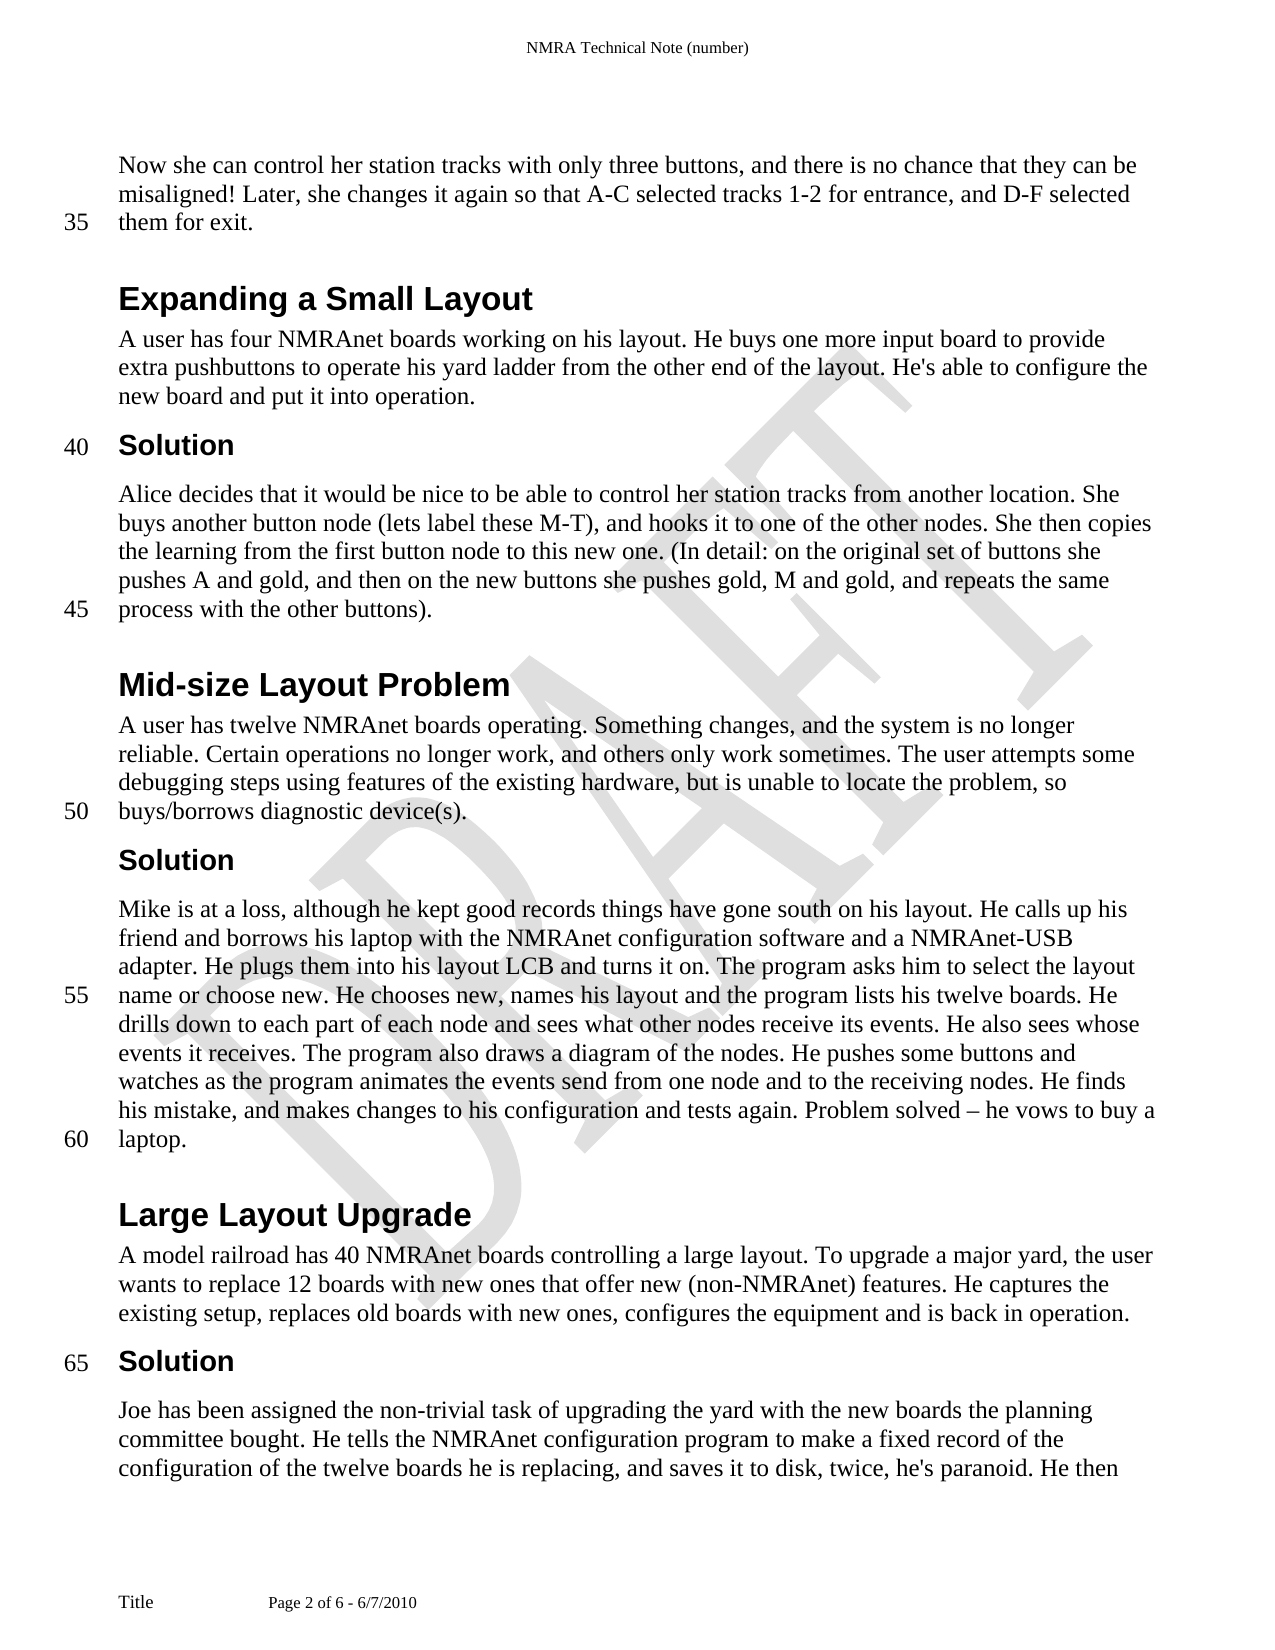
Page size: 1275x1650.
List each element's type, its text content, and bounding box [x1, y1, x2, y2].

subtitle Solution [118, 428, 760, 461]
subtitle [1036, 665, 1157, 704]
text Mike is at a loss, although he kept good records things have gone south on his layout. He calls up his friend and borrows his laptop with the NMRAnet configuration software and a NMRAnet-USB adapter. He plugs them into his layout LCB and turns it on. The program asks him to select the layout name or choose new. He chooses new, names his layout and the program lists his twelve boards. He drills down to each part of each node and sees what other nodes receive its events. He also sees whose events it receives. The program also draws a diagram of the nodes. He pushes some buttons and watches as the program animates the events send from one node and to the receiving nodes. He finds his mistake, and makes changes to his configuration and tests again. Problem solved – he vows to buy a laptop. [211, 977, 485, 1153]
text Joe has been assigned the non-trivial task of upgrading the yard with the new boards the planning committee bought. He tells the NMRAnet configuration program to make a fixed record of the configuration of the twelve boards he is replacing, and saves it to disk, twice, he's paranoid. He then [118, 1395, 1157, 1482]
subtitle [645, 843, 666, 856]
subtitle [808, 843, 1157, 876]
subtitle [673, 843, 797, 876]
text A user has twelve NMRAnet boards operating. Something changes, and the system is no longer reliable. Certain operations no longer work, and others only work sometimes. The user attempts some debugging steps using features of the existing hardware, but is unable to locate the problem, so buys/borrows diagnostic device(s). [813, 710, 1157, 825]
subtitle [497, 843, 647, 876]
subtitle [832, 428, 1157, 461]
subtitle Mid-size Layout Problem [118, 665, 528, 704]
subtitle [546, 665, 764, 704]
text Now she can control her station tracks with only three buttons, and there is no chance that they can be misaligned! Later, she changes it again so that A-C selected tracks 1-2 for entrance, and D-F selected them for exit. [118, 150, 1157, 236]
subtitle [767, 432, 822, 461]
subtitle Large Layout Upgrade [506, 1195, 1157, 1234]
text Mike is at a loss, although he kept good records things have gone south on his layout. He calls up his friend and borrows his laptop with the NMRAnet configuration software and a NMRAnet-USB adapter. He plugs them into his layout LCB and turns it on. The program asks him to select the layout name or choose new. He chooses new, names his layout and the program lists his twelve boards. He drills down to each part of each node and sees what other nodes receive its events. He also sees whose events it receives. The program also draws a diagram of the nodes. He pushes some buttons and watches as the program animates the events send from one node and to the receiving nodes. He finds his mistake, and makes changes to his configuration and tests again. Problem solved – he vows to buy a laptop. [118, 894, 584, 1153]
text Alice decides that it would be nice to be able to control her station tracks from another location. She buys another button node (lets label these M-T), and hooks it to one of the other nodes. She then copies the learning from the first button node to this new one. (In detail: on the original set of buttons she pushes A and gold, and then on the new buttons she pushes gold, M and gold, and repeats the same process with the other buttons). [118, 479, 709, 623]
subtitle Large Layout Upgrade [118, 1195, 387, 1234]
subtitle [798, 665, 1033, 704]
subtitle Solution [118, 843, 344, 876]
text Alice decides that it would be nice to be able to control her station tracks from another location. She buys another button node (lets label these M-T), and hooks it to one of the other nodes. She then copies the learning from the first button node to this new one. (In detail: on the original set of buttons she pushes A and gold, and then on the new buttons she pushes gold, M and gold, and repeats the same process with the other buttons). [665, 479, 984, 623]
text A user has twelve NMRAnet boards operating. Something changes, and the system is no longer reliable. Certain operations no longer work, and others only work sometimes. The user attempts some debugging steps using features of the existing hardware, but is unable to locate the problem, so buys/borrows diagnostic device(s). [118, 710, 612, 825]
text Alice decides that it would be nice to be able to control her station tracks from another location. She buys another button node (lets label these M-T), and hooks it to one of the other nodes. She then copies the learning from the first button node to this new one. (In detail: on the original set of buttons she pushes A and gold, and then on the new buttons she pushes gold, M and gold, and repeats the same process with the other buttons). [883, 479, 1157, 623]
text A user has twelve NMRAnet boards operating. Something changes, and the system is no longer reliable. Certain operations no longer work, and others only work sometimes. The user attempts some debugging steps using features of the existing hardware, but is unable to locate the problem, so buys/borrows diagnostic device(s). [552, 710, 701, 825]
text A user has four NMRAnet boards working on his layout. He buys one more input board to provide extra pushbuttons to operate his yard ladder from the other end of the layout. He's able to configure the new board and put it into operation. [118, 324, 1157, 410]
text A user has twelve NMRAnet boards operating. Something changes, and the system is no longer reliable. Certain operations no longer work, and others only work sometimes. The user attempts some debugging steps using features of the existing hardware, but is unable to locate the problem, so buys/borrows diagnostic device(s). [612, 710, 882, 825]
text A model railroad has 40 NMRAnet boards controlling a large layout. To upgrade a major yard, the user wants to replace 12 boards with new ones that offer new (non-NMRAnet) features. He captures the existing setup, replaces old boards with new ones, configures the equipment and is back in operation. [118, 1240, 1157, 1326]
subtitle [366, 843, 485, 876]
subtitle Solution [118, 1344, 1157, 1378]
text Mike is at a loss, although he kept good records things have gone south on his layout. He calls up his friend and borrows his laptop with the NMRAnet configuration software and a NMRAnet-USB adapter. He plugs them into his layout LCB and turns it on. The program asks him to select the layout name or choose new. He chooses new, names his layout and the program lists his twelve boards. He drills down to each part of each node and sees what other nodes receive its events. He also sees whose events it receives. The program also draws a diagram of the nodes. He pushes some buttons and watches as the program animates the events send from one node and to the receiving nodes. He finds his mistake, and makes changes to his configuration and tests again. Problem solved – he vows to buy a laptop. [502, 894, 1157, 1153]
subtitle Expanding a Small Layout [118, 279, 1157, 317]
subtitle Large Layout Upgrade [391, 1195, 493, 1234]
